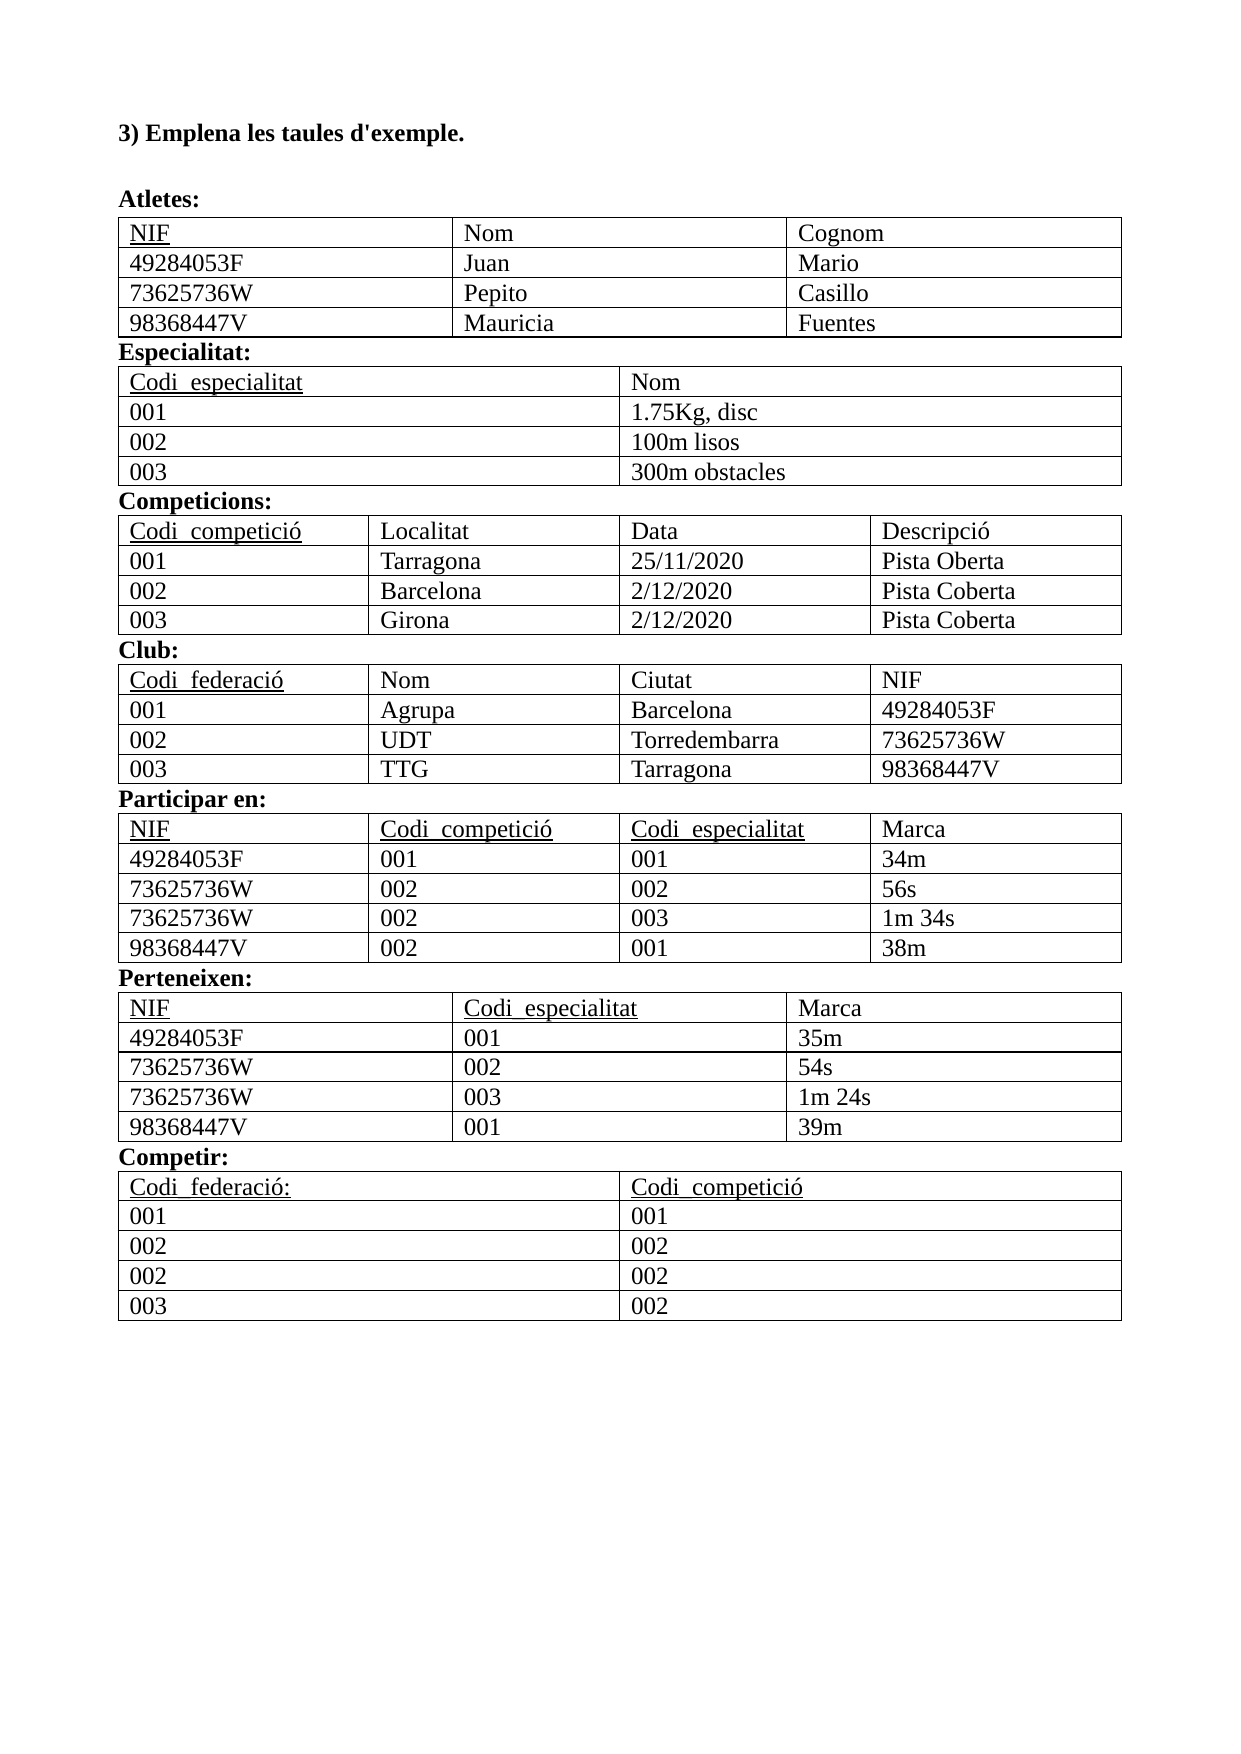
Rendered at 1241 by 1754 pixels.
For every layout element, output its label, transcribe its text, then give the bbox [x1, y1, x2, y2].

text Perteneixen: [118, 963, 1122, 992]
table_cell 39m [787, 1112, 1121, 1141]
table_cell 002 [369, 933, 619, 962]
table_header Cognom [787, 218, 1121, 247]
table_cell Torredembarra [620, 725, 870, 753]
table_cell 73625736W [119, 904, 368, 932]
table_cell 001 [453, 1023, 786, 1051]
table_cell 002 [369, 874, 619, 902]
table_header Nom [453, 218, 786, 247]
table_header Codi_competició [119, 516, 368, 545]
table_cell 003 [119, 457, 619, 485]
table_cell Barcelona [620, 695, 870, 724]
text Competicions: [118, 486, 1122, 515]
table_cell 002 [119, 725, 368, 753]
table_cell 98368447V [119, 933, 368, 962]
table_cell 25/11/2020 [620, 546, 870, 575]
table_cell 001 [119, 397, 619, 426]
table_cell 001 [369, 844, 619, 873]
table_cell 54s [787, 1053, 1121, 1081]
table_cell Pista Coberta [871, 576, 1121, 604]
table_cell 38m [871, 933, 1121, 962]
table_cell 003 [119, 755, 368, 783]
table_header NIF [119, 218, 452, 247]
text Participar en: [118, 784, 1122, 813]
table_cell 002 [119, 576, 368, 604]
table_cell 001 [119, 695, 368, 724]
table_cell 003 [453, 1082, 786, 1111]
table_cell 002 [369, 904, 619, 932]
text Atletes: [118, 184, 1122, 213]
table_cell 300m obstacles [620, 457, 1121, 485]
table_header Codi_competició [369, 814, 619, 843]
table_header Marca [787, 993, 1121, 1022]
table_cell 73625736W [119, 1053, 452, 1081]
table_cell 73625736W [119, 278, 452, 307]
text 3) Emplena les taules d'exemple. [118, 118, 1122, 147]
table_cell Mario [787, 248, 1121, 277]
table_cell 001 [620, 933, 870, 962]
table_header Ciutat [620, 665, 870, 694]
table_header Codi_especialitat [119, 367, 619, 396]
table_cell 002 [119, 1231, 619, 1260]
table_cell 56s [871, 874, 1121, 902]
table_cell 98368447V [871, 755, 1121, 783]
table_cell Pepito [453, 278, 786, 307]
table_cell Tarragona [620, 755, 870, 783]
table_cell 49284053F [119, 248, 452, 277]
text Especialitat: [118, 338, 1122, 366]
table_cell Casillo [787, 278, 1121, 307]
table_header Codi_especialitat [620, 814, 870, 843]
table_cell 001 [453, 1112, 786, 1141]
table_header NIF [871, 665, 1121, 694]
table_cell Barcelona [369, 576, 619, 604]
table_cell 003 [119, 1291, 619, 1319]
table_cell 002 [620, 1231, 1121, 1260]
table_cell 002 [620, 1291, 1121, 1319]
table_cell Fuentes [787, 308, 1121, 336]
table_cell 34m [871, 844, 1121, 873]
table_cell 002 [453, 1053, 786, 1081]
table_cell Mauricia [453, 308, 786, 336]
table_header Codi_federació: [119, 1172, 619, 1200]
table_header Marca [871, 814, 1121, 843]
table_cell 49284053F [119, 1023, 452, 1051]
table_header Codi_federació [119, 665, 368, 694]
table_cell 002 [620, 1261, 1121, 1290]
table_cell 49284053F [871, 695, 1121, 724]
table_cell 002 [119, 427, 619, 456]
table_cell 002 [119, 1261, 619, 1290]
table_cell 1.75Kg, disc [620, 397, 1121, 426]
table_header Data [620, 516, 870, 545]
table_header NIF [119, 814, 368, 843]
table_header Codi_competició [620, 1172, 1121, 1200]
table_cell 001 [119, 546, 368, 575]
table_cell Tarragona [369, 546, 619, 575]
table_cell 003 [119, 606, 368, 634]
table_cell 49284053F [119, 844, 368, 873]
table_header Codi_especialitat [453, 993, 786, 1022]
text Club: [118, 635, 1122, 664]
table_cell 001 [620, 1201, 1121, 1230]
table_cell 73625736W [119, 874, 368, 902]
table_cell 1m 24s [787, 1082, 1121, 1111]
table_cell 2/12/2020 [620, 576, 870, 604]
text Competir: [118, 1142, 1122, 1171]
table_cell 98368447V [119, 1112, 452, 1141]
table_header NIF [119, 993, 452, 1022]
table_cell 2/12/2020 [620, 606, 870, 634]
table_cell 98368447V [119, 308, 452, 336]
table_cell 001 [620, 844, 870, 873]
table_cell 003 [620, 904, 870, 932]
table_cell 1m 34s [871, 904, 1121, 932]
table_cell 001 [119, 1201, 619, 1230]
table_cell TTG [369, 755, 619, 783]
table_cell 100m lisos [620, 427, 1121, 456]
table_header Nom [369, 665, 619, 694]
table_cell 002 [620, 874, 870, 902]
table_header Descripció [871, 516, 1121, 545]
table_cell Agrupa [369, 695, 619, 724]
table_cell 35m [787, 1023, 1121, 1051]
table_cell UDT [369, 725, 619, 753]
table_header Localitat [369, 516, 619, 545]
table_header Nom [620, 367, 1121, 396]
table_cell Girona [369, 606, 619, 634]
table_cell Juan [453, 248, 786, 277]
table_cell 73625736W [119, 1082, 452, 1111]
table_cell 73625736W [871, 725, 1121, 753]
table_cell Pista Oberta [871, 546, 1121, 575]
table_cell Pista Coberta [871, 606, 1121, 634]
